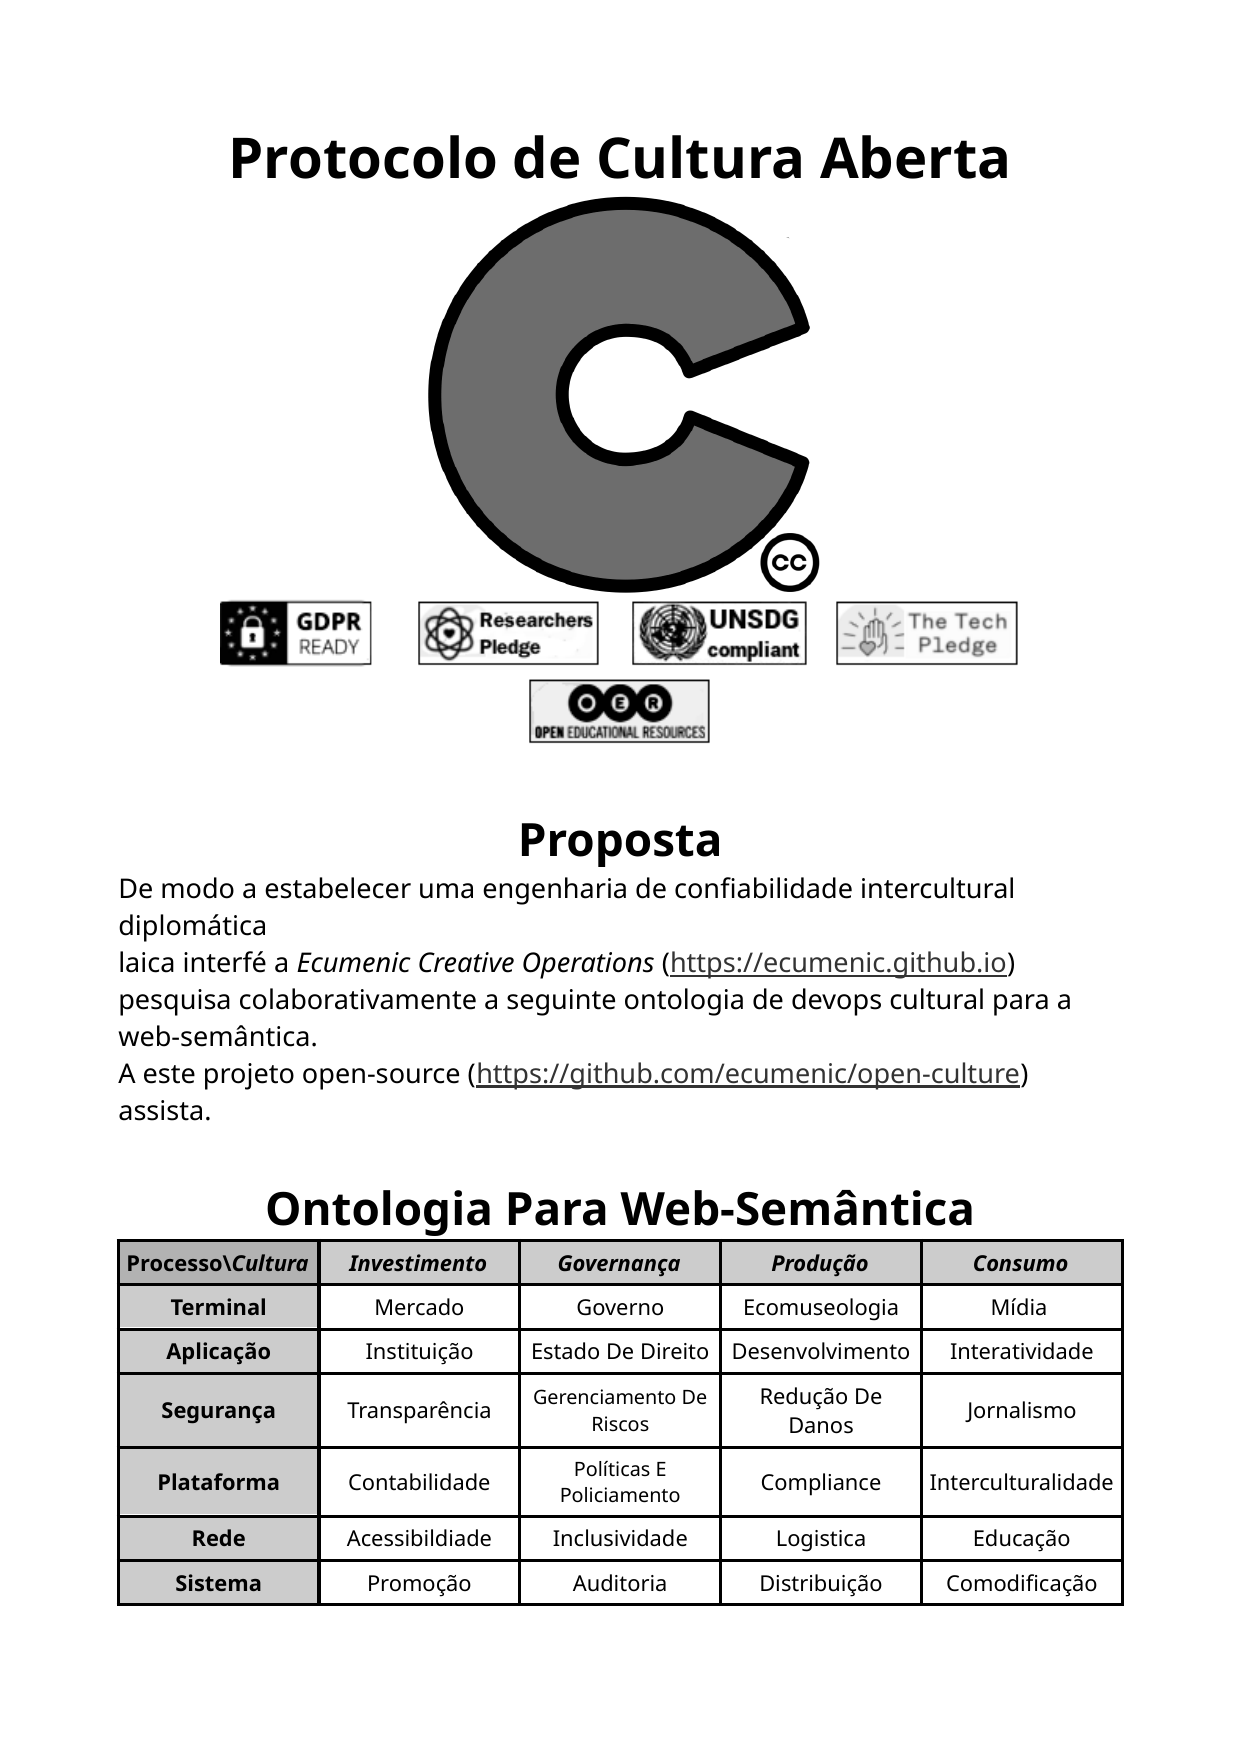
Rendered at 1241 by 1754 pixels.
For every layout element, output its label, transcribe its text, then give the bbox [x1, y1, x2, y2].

text Protocolo de Cultura Aberta [118, 118, 1122, 195]
table_cell Sistema [120, 1562, 317, 1603]
table_cell Logistica [722, 1518, 920, 1559]
table_cell Mídia [923, 1286, 1121, 1327]
table_cell Interatividade [923, 1331, 1121, 1372]
table_cell Transparência [321, 1375, 518, 1446]
table_cell Jornalismo [923, 1375, 1121, 1446]
table_cell Promoção [321, 1562, 518, 1603]
table_cell Interculturalidade [923, 1449, 1121, 1514]
table_cell Desenvolvimento [722, 1331, 920, 1372]
picture [836, 594, 1021, 673]
table_cell Gerenciamento De Riscos [521, 1375, 719, 1446]
picture [220, 594, 372, 673]
text A este projeto open-source (https://github.com/ecumenic/open-culture) assista. [118, 1054, 1122, 1128]
table_cell Comodificação [923, 1562, 1121, 1603]
table_header Investimento [321, 1242, 518, 1283]
table_header Governança [521, 1242, 719, 1283]
table_cell Aplicação [120, 1331, 317, 1372]
text Proposta [118, 807, 1122, 870]
table_cell Educação [923, 1518, 1121, 1559]
table_header Consumo [923, 1242, 1121, 1283]
table_cell Mercado [321, 1286, 518, 1327]
table_cell Instituição [321, 1331, 518, 1372]
table_cell Políticas E Policiamento [521, 1449, 719, 1514]
table_cell Segurança [120, 1375, 317, 1446]
table_cell Inclusividade [521, 1518, 719, 1559]
table_cell Ecomuseologia [722, 1286, 920, 1327]
table_cell Auditoria [521, 1562, 719, 1603]
table_header Processo\Cultura [120, 1242, 317, 1283]
table_cell Redução De Danos [722, 1375, 920, 1446]
table_cell Acessibildiade [321, 1518, 518, 1559]
table_cell Distribuição [722, 1562, 920, 1603]
table_cell Governo [521, 1286, 719, 1327]
text laica interfé a Ecumenic Creative Operations (https://ecumenic.github.io) pesquisa colaborativamente a seguinte ontologia de devops cultural para a web-semântica. [118, 944, 1122, 1054]
text De modo a estabelecer uma engenharia de confiabilidade intercultural diplomática [118, 870, 1122, 944]
text Ontologia Para Web-Semântica [118, 1176, 1122, 1239]
table_cell Terminal [120, 1286, 317, 1327]
table_cell Estado De Direito [521, 1331, 719, 1372]
table_cell Contabilidade [321, 1449, 518, 1514]
table_cell Plataforma [120, 1449, 317, 1514]
table_cell Rede [120, 1518, 317, 1559]
table_cell Compliance [722, 1449, 920, 1514]
picture [417, 194, 821, 751]
table_header Produção [722, 1242, 920, 1283]
